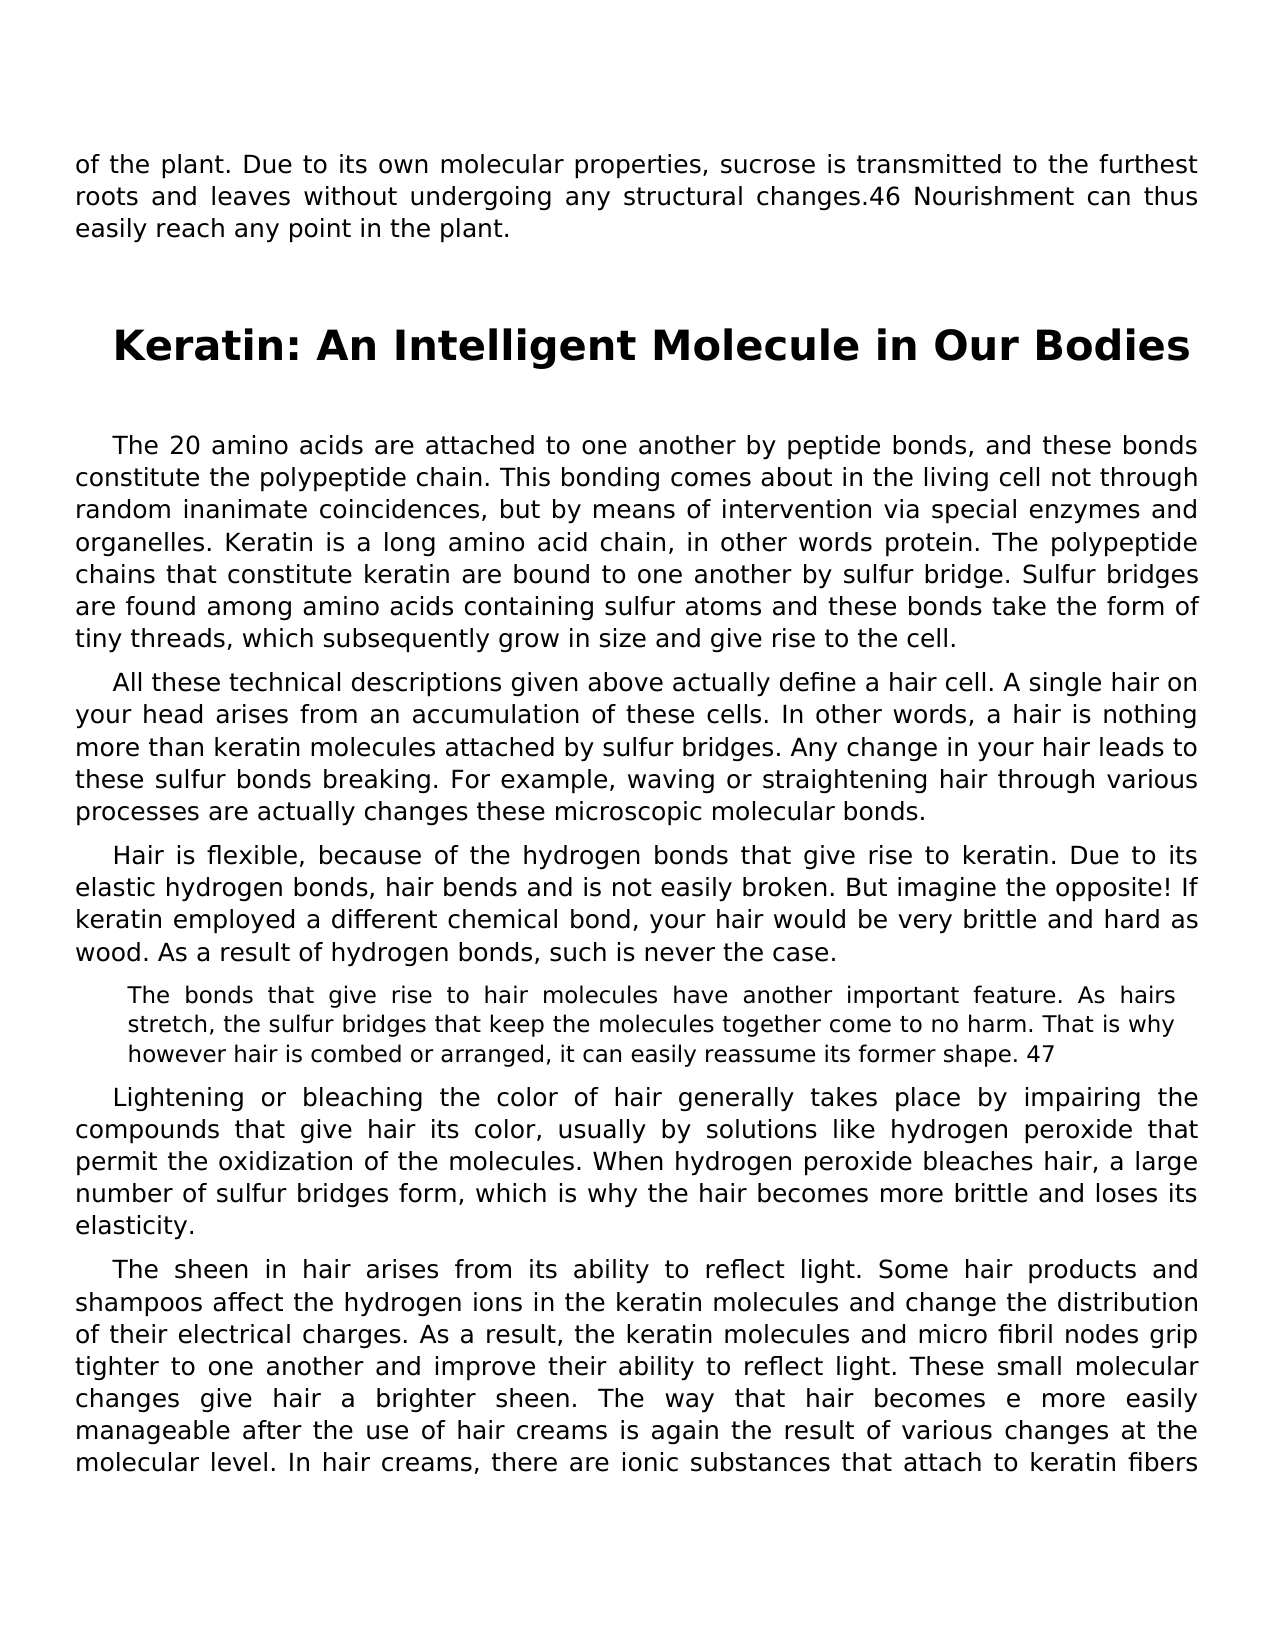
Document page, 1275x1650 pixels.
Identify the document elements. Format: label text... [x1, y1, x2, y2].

text The sheen in hair arises from its ability to reflect light. Some hair products and shampoos affect the hydrogen ions in the keratin molecules and change the distribution of their electrical charges. As a result, the keratin molecules and micro fibril nodes grip tighter to one another and improve their ability to reflect light. These small molecular changes give hair a brighter sheen. The way that hair becomes e more easily manageable after the use of hair creams is again the result of various changes at the molecular level. In hair creams, there are ionic substances that attach to keratin fibers [75, 1256, 1200, 1477]
subtitle Keratin: An Intelligent Molecule in Our Bodies [112, 321, 1200, 370]
text The 20 amino acids are attached to one another by peptide bonds, and these bonds constitute the polypeptide chain. This bonding comes about in the living cell not through random inanimate coincidences, but by means of intervention via special enzymes and organelles. Keratin is a long amino acid chain, in other words protein. The polypeptide chains that constitute keratin are bound to one another by sulfur bridge. Sulfur bridges are found among amino acids containing sulfur atoms and these bonds take the form of tiny threads, which subsequently grow in size and give rise to the cell. [75, 432, 1200, 653]
text Hair is flexible, because of the hydrogen bonds that give rise to keratin. Due to its elastic hydrogen bonds, hair bends and is not easily broken. But imagine the opposite! If keratin employed a different chemical bond, your hair would be very brittle and hard as wood. As a result of hydrogen bonds, such is never the case. [75, 842, 1200, 967]
text of the plant. Due to its own molecular properties, sucrose is transmitted to the furthest roots and leaves without undergoing any structural changes.46 Nourishment can thus easily reach any point in the plant. [75, 150, 1200, 243]
text All these technical descriptions given above actually define a hair cell. A single hair on your head arises from an accumulation of these cells. In other words, a hair is nothing more than keratin molecules attached by sulfur bridges. Any change in your hair leads to these sulfur bonds breaking. For example, waving or straightening hair through various processes are actually changes these microscopic molecular bonds. [75, 669, 1200, 826]
text The bonds that give rise to hair molecules have another important feature. As hairs stretch, the sulfur bridges that keep the molecules together come to no harm. That is why however hair is combed or arranged, it can easily reassume its former shape. 47 [127, 982, 1177, 1068]
text Lightening or bleaching the color of hair generally takes place by impairing the compounds that give hair its color, usually by solutions like hydrogen peroxide that permit the oxidization of the molecules. When hydrogen peroxide bleaches hair, a large number of sulfur bridges form, which is why the hair becomes more brittle and loses its elasticity. [75, 1083, 1200, 1240]
